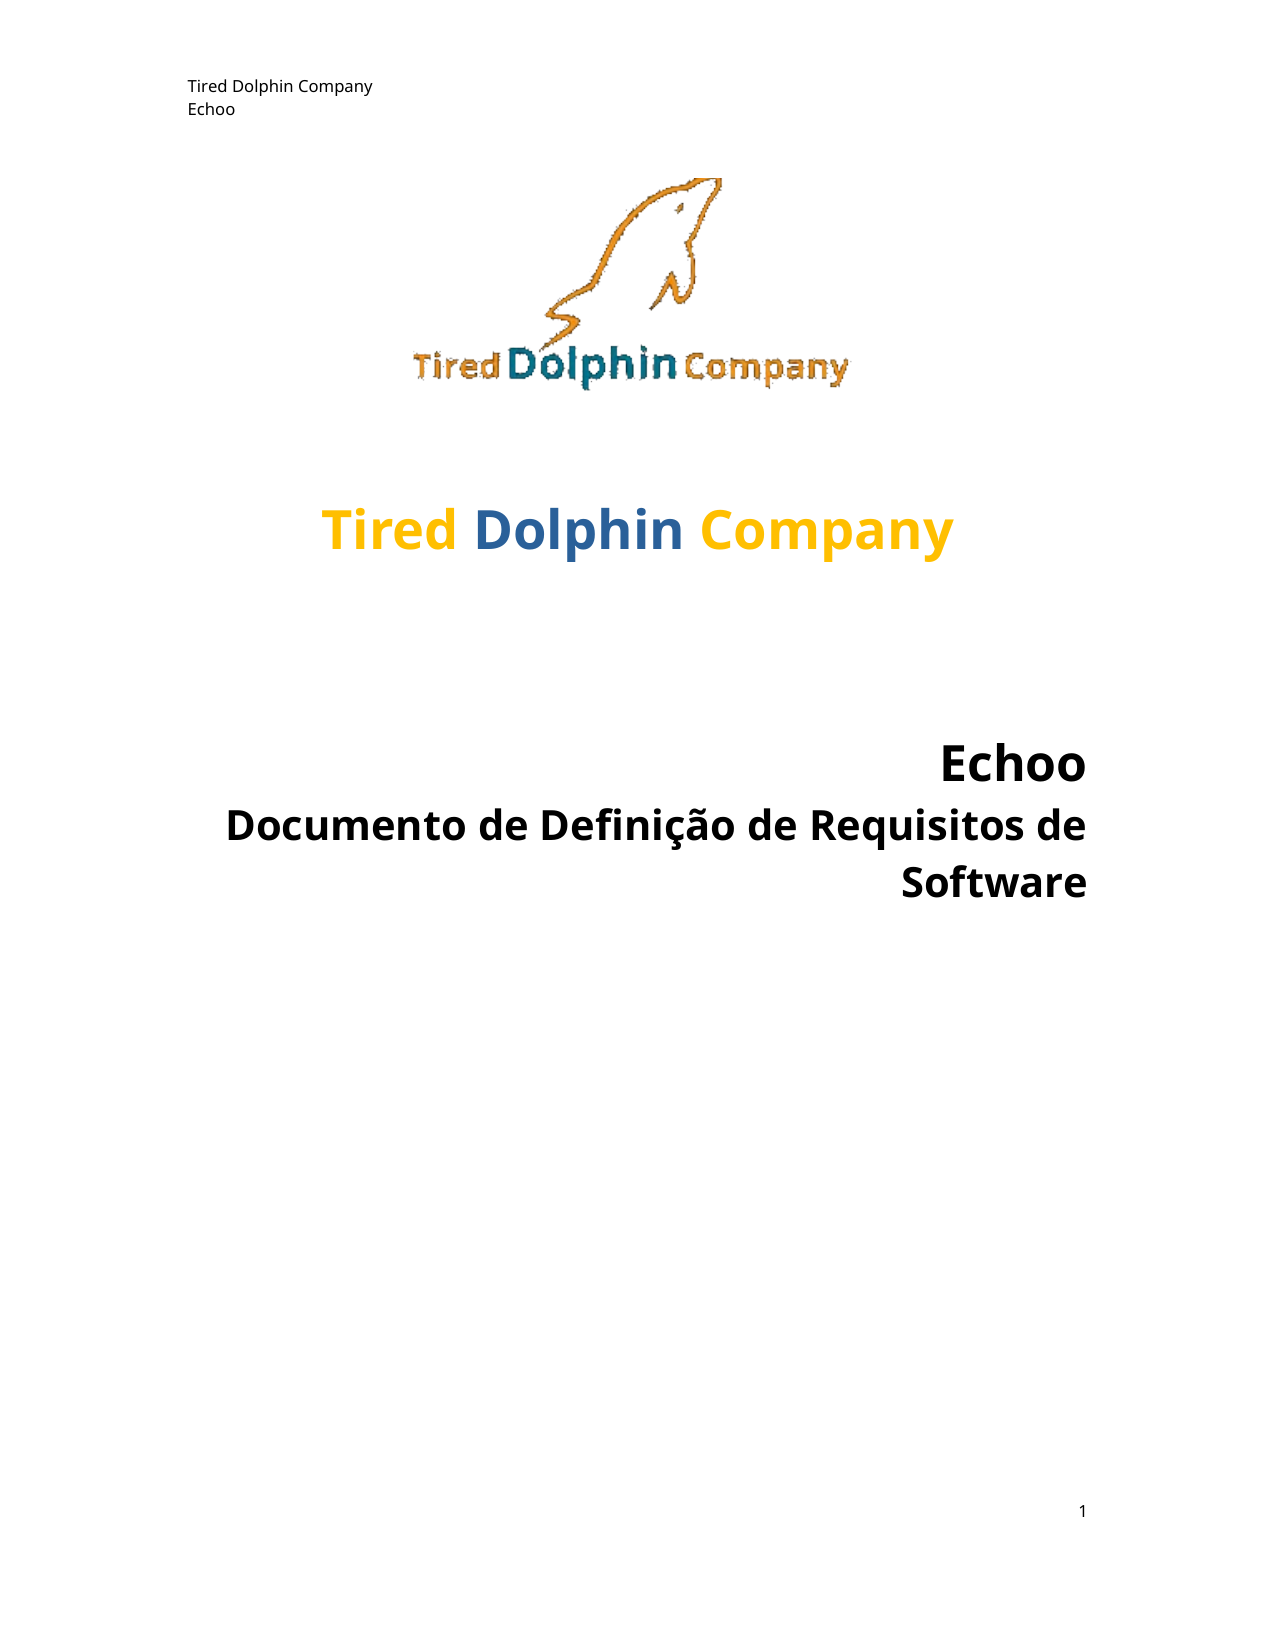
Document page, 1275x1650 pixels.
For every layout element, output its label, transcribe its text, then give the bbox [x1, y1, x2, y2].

text Documento de Definição de Requisitos de Software [187, 796, 1087, 909]
text Echoo [187, 728, 1087, 796]
text Tired Dolphin Company [187, 491, 1087, 565]
picture [413, 178, 862, 441]
